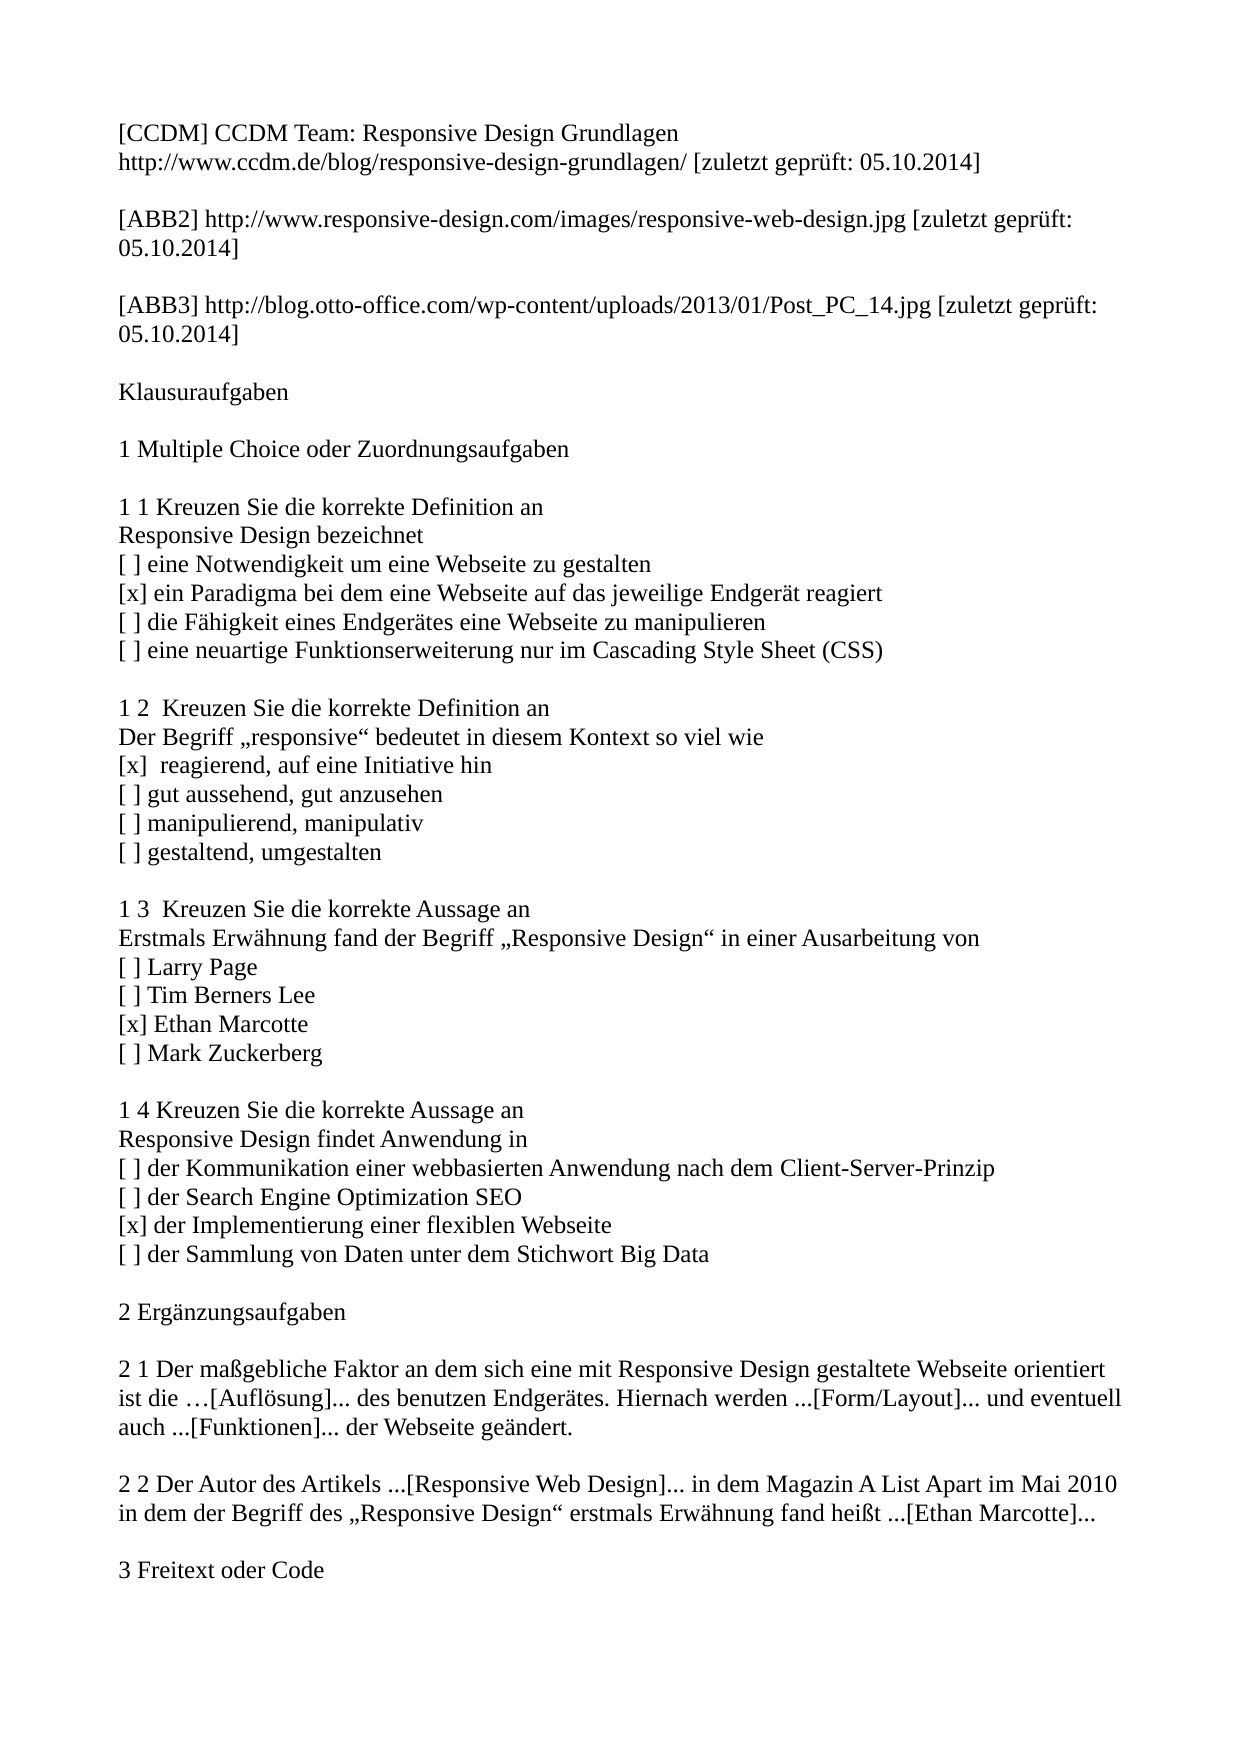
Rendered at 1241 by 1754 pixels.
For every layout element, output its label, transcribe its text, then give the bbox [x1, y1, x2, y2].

text [ABB2] http://www.responsive-design.com/images/responsive-web-design.jpg [zuletzt geprüft: 05.10.2014] [118, 204, 1122, 262]
text [ ] eine neuartige Funktionserweiterung nur im Cascading Style Sheet (CSS) [118, 636, 1122, 664]
text [ ] der Kommunikation einer webbasierten Anwendung nach dem Client-Server-Prinzip [118, 1153, 1122, 1182]
text [ ] Larry Page [118, 952, 1122, 981]
text [ ] der Search Engine Optimization SEO [118, 1182, 1122, 1211]
text 3 Freitext oder Code [118, 1556, 1122, 1584]
text Der Begriff „responsive“ bedeutet in diesem Kontext so viel wie [118, 722, 1122, 751]
text Responsive Design bezeichnet [118, 521, 1122, 549]
text 1 1 Kreuzen Sie die korrekte Definition an [118, 492, 1122, 521]
text http://www.ccdm.de/blog/responsive-design-grundlagen/ [zuletzt geprüft: 05.10.2014] [118, 147, 1122, 176]
text [ ] manipulierend, manipulativ [118, 808, 1122, 837]
text [CCDM] CCDM Team: Responsive Design Grundlagen [118, 118, 1122, 147]
text Erstmals Erwähnung fand der Begriff „Responsive Design“ in einer Ausarbeitung von [118, 923, 1122, 952]
text [x] der Implementierung einer flexiblen Webseite [118, 1211, 1122, 1239]
text 2 2 Der Autor des Artikels ...[Responsive Web Design]... in dem Magazin A List Apart im Mai 2010 in dem der Begriff des „Responsive Design“ erstmals Erwähnung fand heißt ...[Ethan Marcotte]... [118, 1469, 1122, 1527]
text [x] Ethan Marcotte [118, 1009, 1122, 1038]
text Klausuraufgaben [118, 377, 1122, 406]
text Responsive Design findet Anwendung in [118, 1124, 1122, 1153]
text [ ] Tim Berners Lee [118, 981, 1122, 1009]
text 1 4 Kreuzen Sie die korrekte Aussage an [118, 1096, 1122, 1124]
text 2 1 Der maßgebliche Faktor an dem sich eine mit Responsive Design gestaltete Webseite orientiert ist die …[Auflösung]... des benutzen Endgerätes. Hiernach werden ...[Form/Layout]... und eventuell auch ...[Funktionen]... der Webseite geändert. [118, 1354, 1122, 1441]
text 2 Ergänzungsaufgaben [118, 1297, 1122, 1326]
text [ ] eine Notwendigkeit um eine Webseite zu gestalten [118, 549, 1122, 578]
text [ ] die Fähigkeit eines Endgerätes eine Webseite zu manipulieren [118, 607, 1122, 636]
text [ ] gestaltend, umgestalten [118, 837, 1122, 866]
text [x] ein Paradigma bei dem eine Webseite auf das jeweilige Endgerät reagiert [118, 578, 1122, 607]
text 1 3 Kreuzen Sie die korrekte Aussage an [118, 894, 1122, 923]
text [ ] der Sammlung von Daten unter dem Stichwort Big Data [118, 1239, 1122, 1268]
text [ ] Mark Zuckerberg [118, 1038, 1122, 1067]
text 1 2 Kreuzen Sie die korrekte Definition an [118, 693, 1122, 722]
text [x] reagierend, auf eine Initiative hin [118, 751, 1122, 779]
text 1 Multiple Choice oder Zuordnungsaufgaben [118, 434, 1122, 463]
text [ ] gut aussehend, gut anzusehen [118, 779, 1122, 808]
text [ABB3] http://blog.otto-office.com/wp-content/uploads/2013/01/Post_PC_14.jpg [zuletzt geprüft: 05.10.2014] [118, 291, 1122, 348]
